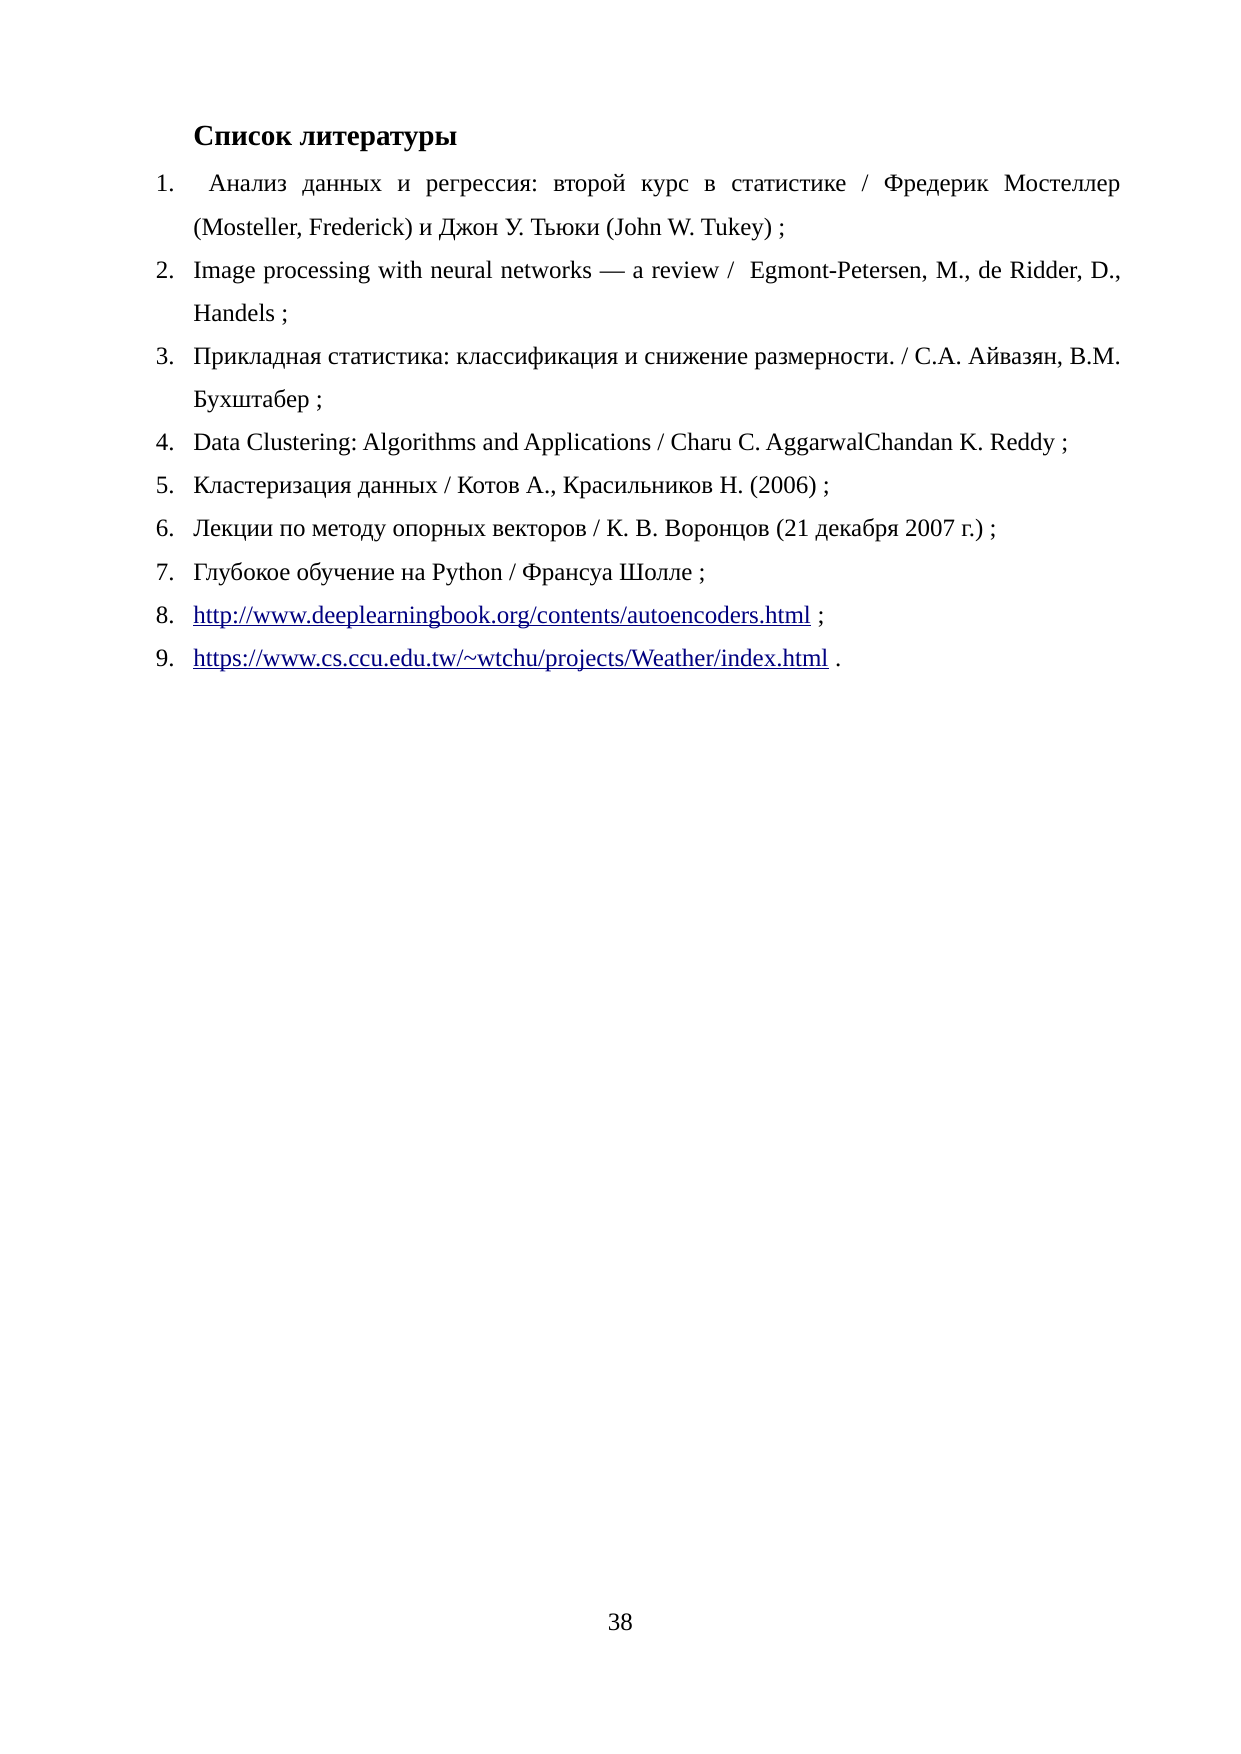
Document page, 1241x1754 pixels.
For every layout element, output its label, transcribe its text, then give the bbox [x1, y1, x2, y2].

list Глубокое обучение на Python / Франсуа Шолле ; [156, 557, 1122, 585]
list Кластеризация данных / Котов А., Красильников Н. (2006) ; [156, 470, 1122, 499]
list Data Clustering: Algorithms and Applications / Charu C. AggarwalChandan K. Reddy ; [156, 427, 1122, 456]
list Анализ данных и регрессия: второй курс в статистике / Фредерик Мостеллер (Mosteller, Frederick) и Джон У. Тьюки (John W. Tukey) ; [156, 168, 1122, 240]
text Список литературы [118, 118, 1122, 152]
list Прикладная статистика: классификация и снижение размерности. / С.А. Айвазян, В.М. Бухштабер ; [156, 341, 1122, 413]
list https://www.cs.ccu.edu.tw/~wtchu/projects/Weather/index.html . [156, 643, 1122, 672]
list Лекции по методу опорных векторов / К. В. Воронцов (21 декабря 2007 г.) ; [156, 513, 1122, 542]
list http://www.deeplearningbook.org/contents/autoencoders.html ; [156, 600, 1122, 628]
list Image processing with neural networks — a review / Egmont-Petersen, M., de Ridder, D., Handels ; [156, 255, 1122, 327]
